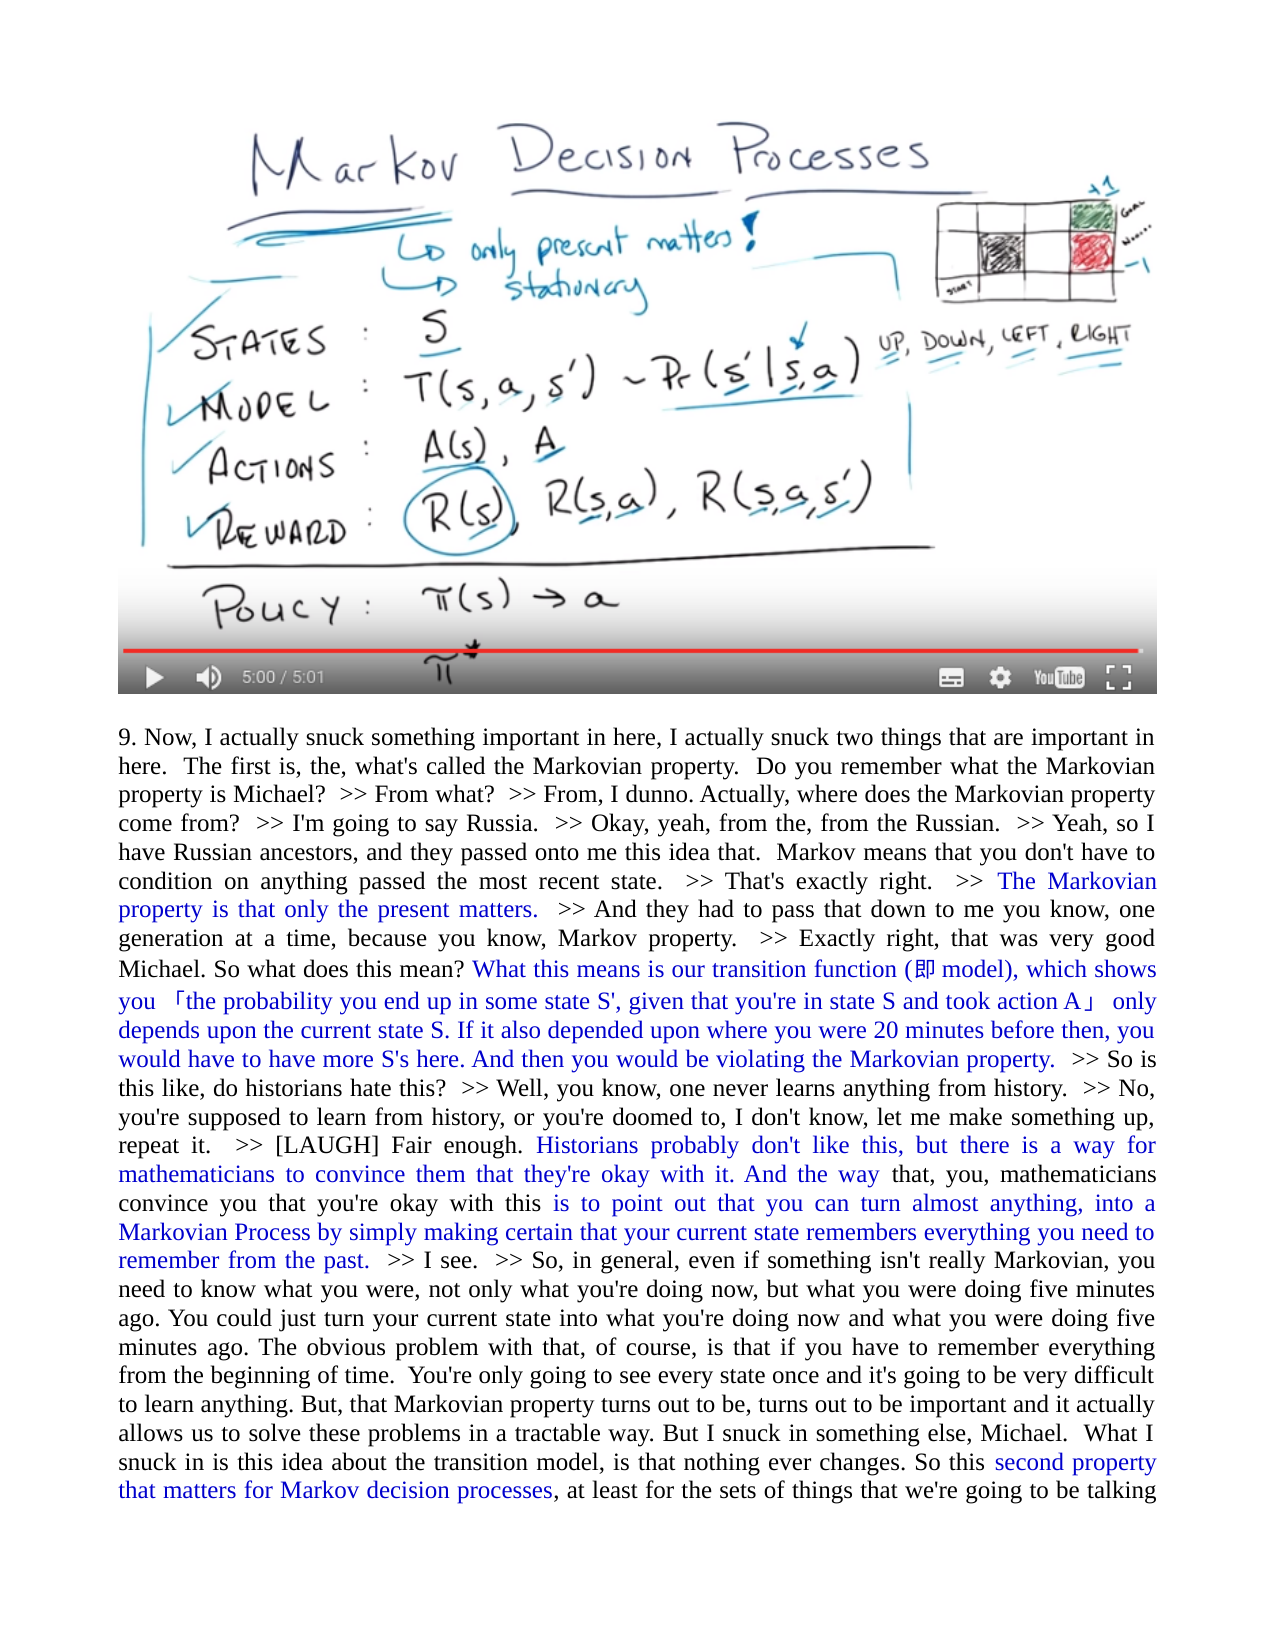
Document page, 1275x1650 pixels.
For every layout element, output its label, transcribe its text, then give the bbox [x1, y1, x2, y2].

picture [118, 118, 1157, 694]
text 9. Now, I actually snuck something important in here, I actually snuck two things that are important in here. The first is, the, what's called the Markovian property. Do you remember what the Markovian property is Michael? >> From what? >> From, I dunno. Actually, where does the Markovian property come from? >> I'm going to say Russia. >> Okay, yeah, from the, from the Russian. >> Yeah, so I have Russian ancestors, and they passed onto me this idea that. Markov means that you don't have to condition on anything passed the most recent state. >> That's exactly right. >> The Markovian property is that only the present matters. >> And they had to pass that down to me you know, one generation at a time, because you know, Markov property. >> Exactly right, that was very good Michael. So what does this mean? What this means is our transition function (即model), which shows you 「the probability you end up in some state S', given that you're in state S and took action A」 only depends upon the current state S. If it also depended upon where you were 20 minutes before then, you would have to have more S's here. And then you would be violating the Markovian property. >> So is this like, do historians hate this? >> Well, you know, one never learns anything from history. >> No, you're supposed to learn from history, or you're doomed to, I don't know, let me make something up, repeat it. >> [LAUGH] Fair enough. Historians probably don't like this, but there is a way for mathematicians to convince them that they're okay with it. And the way that, you, mathematicians convince you that you're okay with this is to point out that you can turn almost anything, into a Markovian Process by simply making certain that your current state remembers everything you need to remember from the past. >> I see. >> So, in general, even if something isn't really Markovian, you need to know what you were, not only what you're doing now, but what you were doing five minutes ago. You could just turn your current state into what you're doing now and what you were doing five minutes ago. The obvious problem with that, of course, is that if you have to remember everything from the beginning of time. You're only going to see every state once and it's going to be very difficult to learn anything. But, that Markovian property turns out to be, turns out to be important and it actually allows us to solve these problems in a tractable way. But I snuck in something else, Michael. What I snuck in is this idea about the transition model, is that nothing ever changes. So this second property that matters for Markov decision processes, at least for the sets of things that we're going to be talking [118, 722, 1157, 1504]
